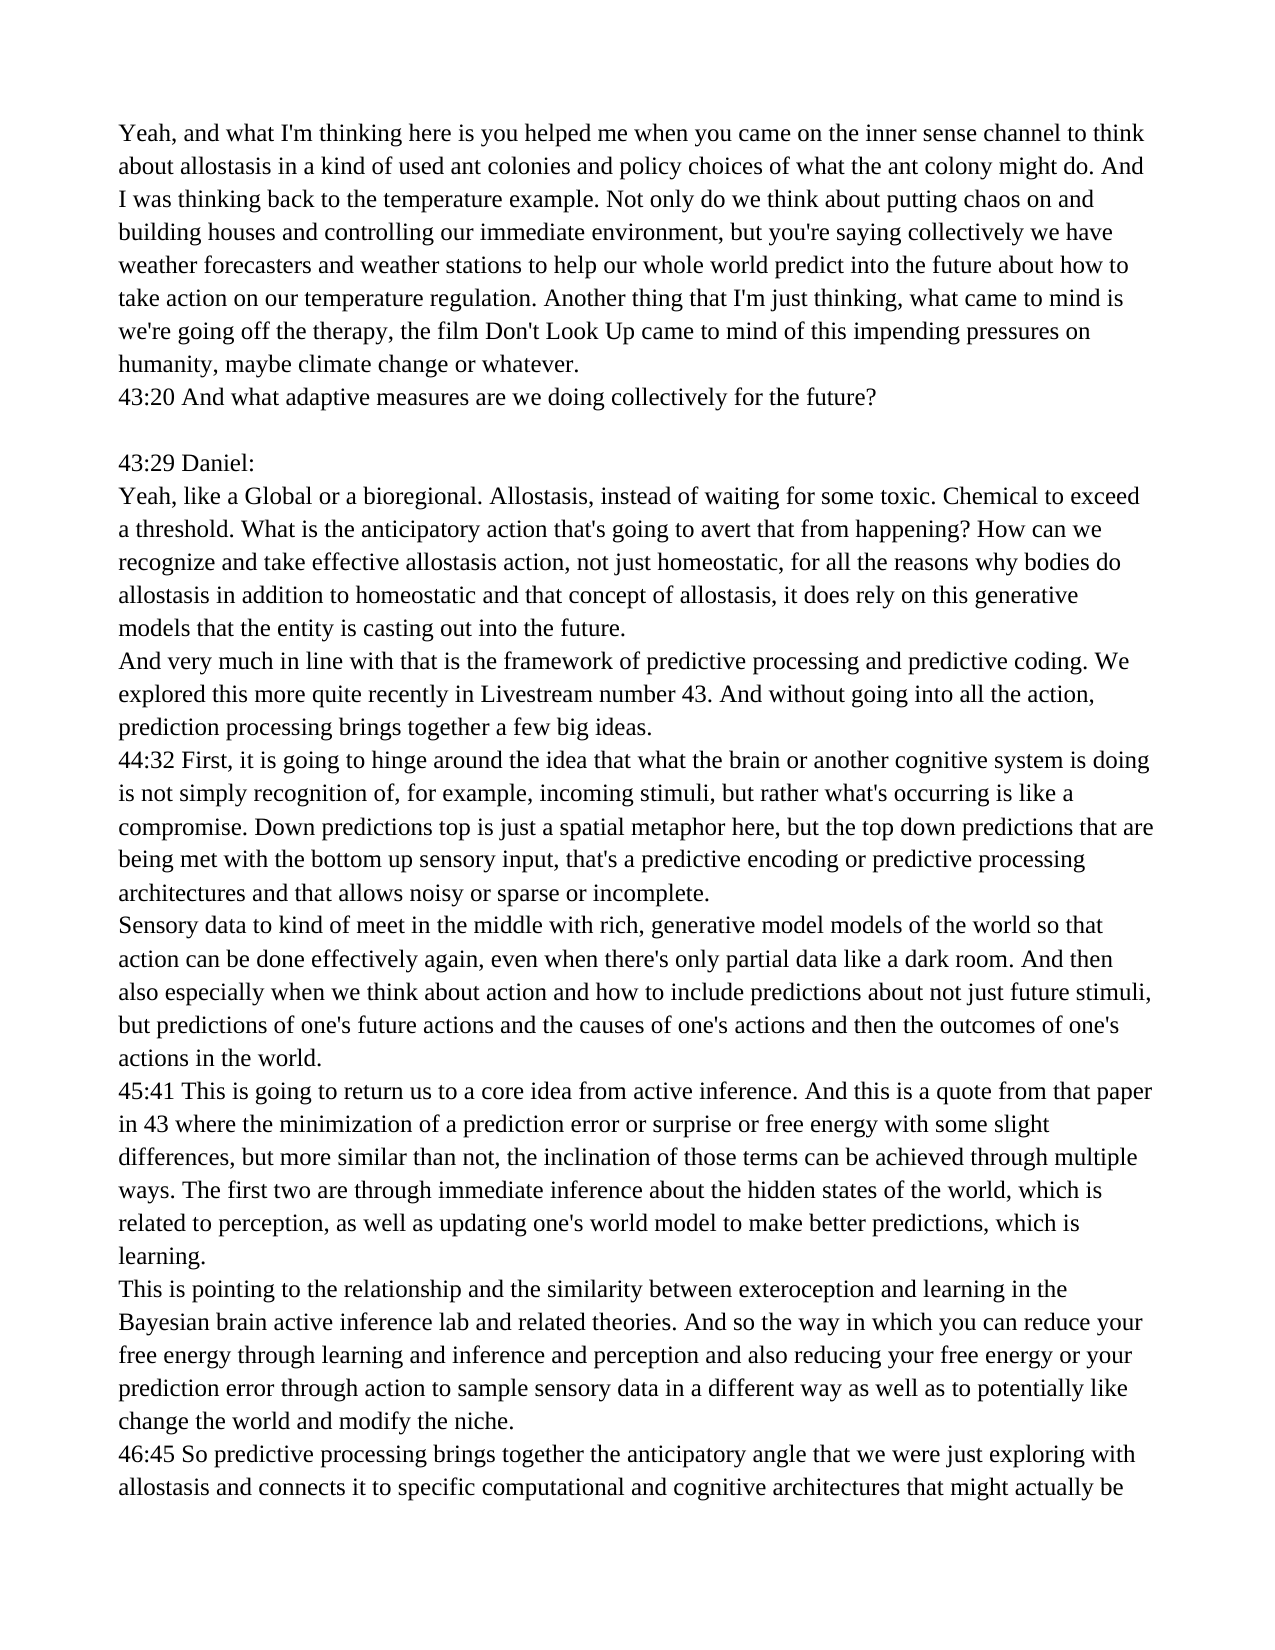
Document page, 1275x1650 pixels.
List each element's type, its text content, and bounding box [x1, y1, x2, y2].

text 43:29 Daniel: [118, 448, 1157, 477]
text 44:32 First, it is going to hinge around the idea that what the brain or another cognitive system is doing is not simply recognition of, for example, incoming stimuli, but rather what's occurring is like a compromise. Down predictions top is just a spatial metaphor here, but the top down predictions that are being met with the bottom up sensory input, that's a predictive encoding or predictive processing architectures and that allows noisy or sparse or incomplete. [118, 746, 1157, 906]
text 43:20 And what adaptive measures are we doing collectively for the future? [118, 382, 1157, 411]
text 45:41 This is going to return us to a core idea from active inference. And this is a quote from that paper in 43 where the minimization of a prediction error or surprise or free energy with some slight differences, but more similar than not, the inclination of those terms can be achieved through multiple ways. The first two are through immediate inference about the hidden states of the world, which is related to perception, as well as updating one's world model to make better predictions, which is learning. [118, 1076, 1157, 1269]
text Yeah, and what I'm thinking here is you helped me when you came on the inner sense channel to think about allostasis in a kind of used ant colonies and policy choices of what the ant colony might do. And I was thinking back to the temperature example. Not only do we think about putting chaos on and building houses and controlling our immediate environment, but you're saying collectively we have weather forecasters and weather stations to help our whole world predict into the future about how to take action on our temperature regulation. Another thing that I'm just thinking, what came to mind is we're going off the therapy, the film Don't Look Up came to mind of this impending pressures on humanity, maybe climate change or whatever. [118, 118, 1157, 378]
text And very much in line with that is the framework of predictive processing and predictive coding. We explored this more quite recently in Livestream number 43. And without going into all the action, prediction processing brings together a few big ideas. [118, 646, 1157, 741]
text Yeah, like a Global or a bioregional. Allostasis, instead of waiting for some toxic. Chemical to exceed a threshold. What is the anticipatory action that's going to avert that from happening? How can we recognize and take effective allostasis action, not just homeostatic, for all the reasons why bodies do allostasis in addition to homeostatic and that concept of allostasis, it does rely on this generative models that the entity is casting out into the future. [118, 481, 1157, 642]
text 46:45 So predictive processing brings together the anticipatory angle that we were just exploring with allostasis and connects it to specific computational and cognitive architectures that might actually be [118, 1439, 1157, 1501]
text This is pointing to the relationship and the similarity between exteroception and learning in the Bayesian brain active inference lab and related theories. And so the way in which you can reduce your free energy through learning and inference and perception and also reducing your free energy or your prediction error through action to sample sensory data in a different way as well as to potentially like change the world and modify the niche. [118, 1274, 1157, 1435]
text Sensory data to kind of meet in the middle with rich, generative model models of the world so that action can be done effectively again, even when there's only partial data like a dark room. And then also especially when we think about action and how to include predictions about not just future stimuli, but predictions of one's future actions and the causes of one's actions and then the outcomes of one's actions in the world. [118, 911, 1157, 1071]
